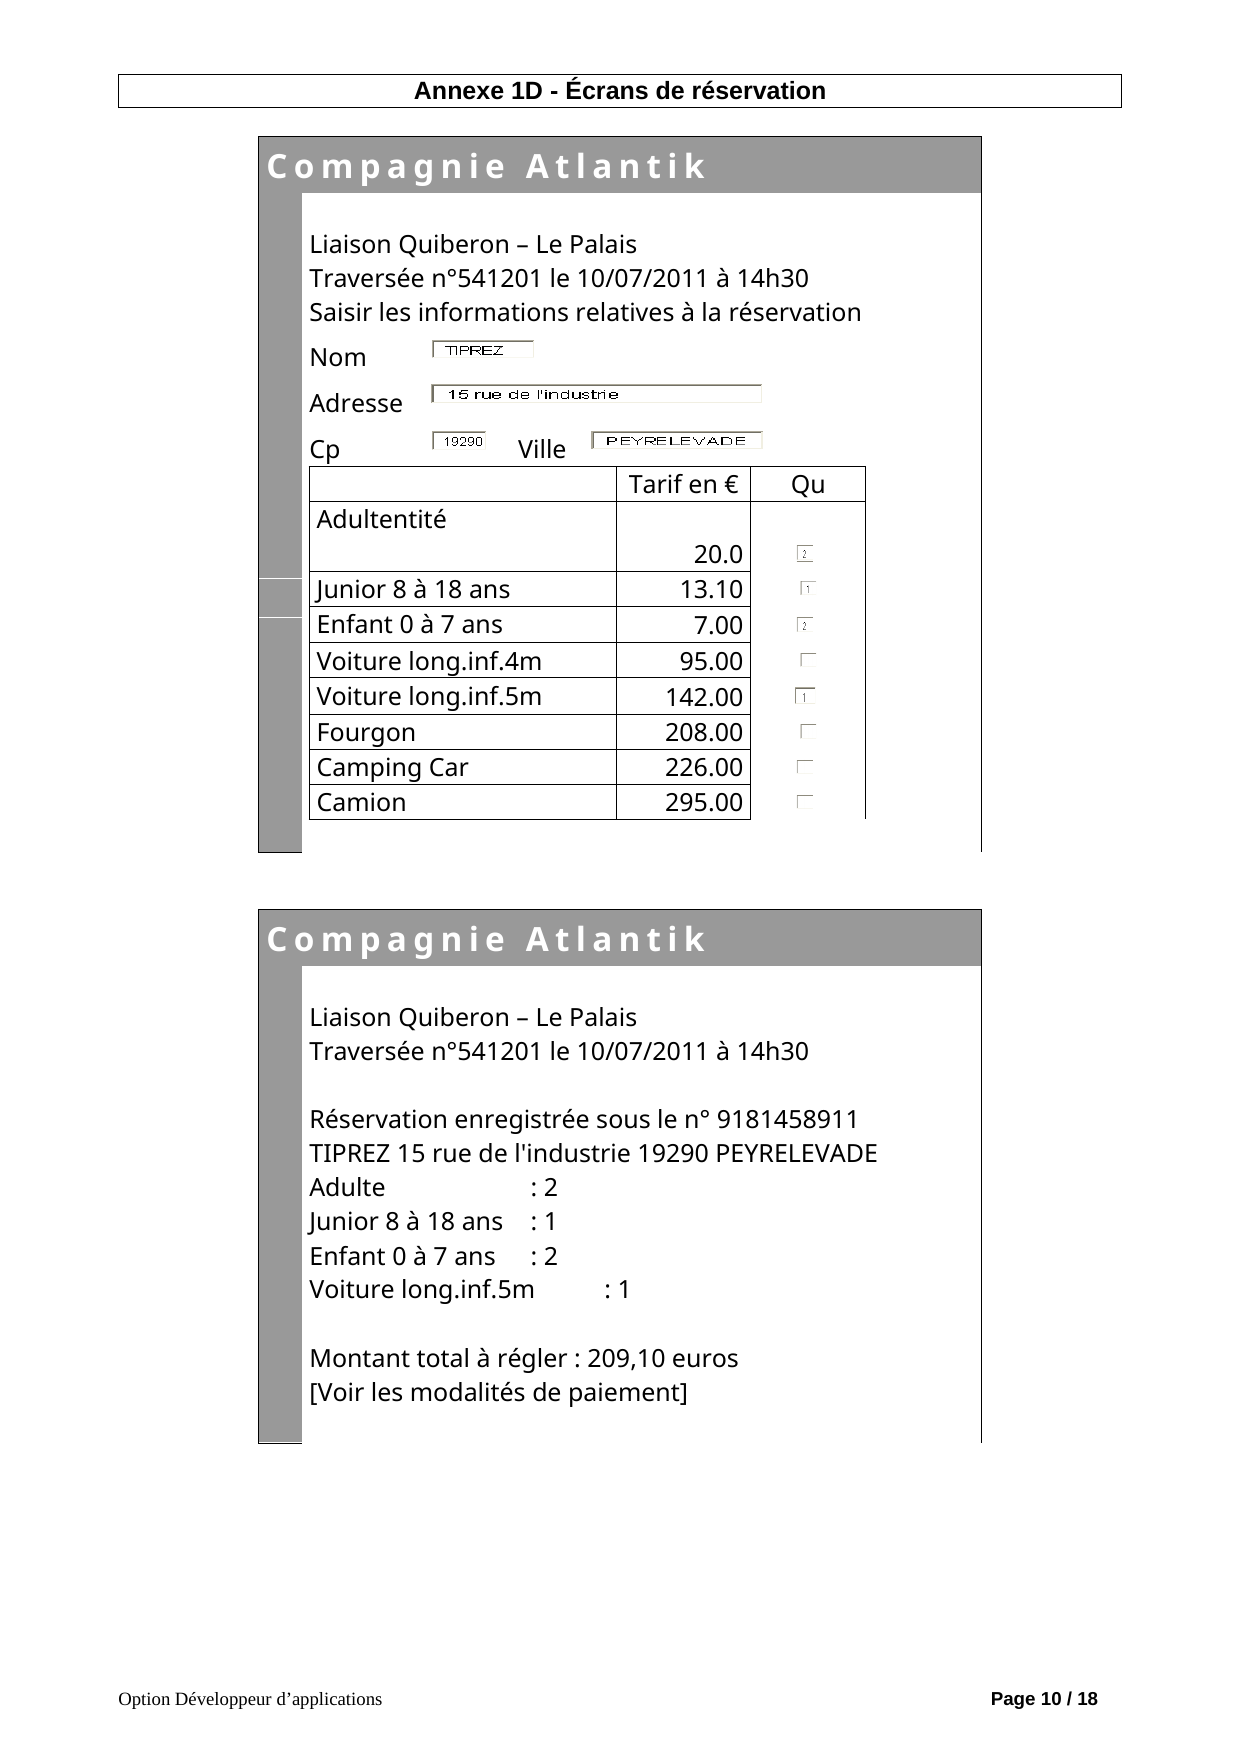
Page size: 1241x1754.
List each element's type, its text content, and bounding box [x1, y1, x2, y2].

table_cell Adultentité [310, 502, 616, 571]
table_cell [259, 266, 302, 305]
table_cell Voiture long.inf.5m [310, 678, 616, 714]
table_cell [960, 966, 981, 1000]
table_cell [259, 344, 302, 383]
table_cell [259, 539, 302, 578]
table_cell [259, 657, 302, 696]
table_cell [751, 642, 865, 677]
table_cell Liaison Quiberon – Le Palais Traversée n°541201 le 10/07/2011 à 14h30 Saisir les informations relatives à la réservation Nom Adresse Cp Ville [302, 227, 981, 852]
table_cell [302, 193, 960, 227]
table_cell [259, 774, 302, 813]
table_cell [751, 749, 865, 784]
table_cell Camping Car [310, 750, 616, 784]
table_cell [259, 696, 302, 735]
table_cell [259, 1234, 302, 1273]
table_cell [751, 571, 865, 606]
table_cell [259, 1312, 302, 1351]
table_header Qu [751, 467, 865, 501]
table_cell 226.00 [617, 750, 750, 784]
table_cell [259, 1039, 302, 1078]
table_cell Liaison Quiberon – Le Palais Traversée n°541201 le 10/07/2011 à 14h30 Réservation enregistrée sous le n° 9181458911 TIPREZ 15 rue de l'industrie 19290 PEYRELEVADE Adulte : 2 Junior 8 à 18 ans : 1 Enfant 0 à 7 ans : 2 Voiture long.inf.5m : 1 Montant total à régler : 209,10 euros [Voir les modalités de paiement] [302, 1000, 981, 1442]
table_cell 208.00 [617, 715, 750, 749]
table_cell [960, 193, 981, 227]
table_cell [751, 606, 865, 642]
table_cell [259, 1195, 302, 1234]
table_cell [259, 579, 302, 617]
table_cell 20.0 [617, 502, 750, 571]
table_cell [259, 1351, 302, 1442]
table_cell [259, 383, 302, 422]
table_cell [259, 461, 302, 500]
table_cell [751, 502, 865, 571]
table_cell [259, 227, 302, 266]
table_cell [751, 784, 865, 819]
table_cell [259, 813, 302, 852]
table_header [310, 467, 616, 501]
table_cell Camion [310, 785, 616, 819]
table_cell [259, 193, 302, 227]
table_header Compagnie Atlantik [259, 910, 981, 966]
table_cell 142.00 [617, 678, 750, 714]
table_header Tarif en € [617, 467, 750, 501]
table_cell 295.00 [617, 785, 750, 819]
table_header Compagnie Atlantik [259, 137, 981, 193]
table_cell [259, 422, 302, 461]
table_cell [259, 735, 302, 774]
table_cell [259, 1156, 302, 1195]
table_cell Junior 8 à 18 ans [310, 572, 616, 606]
table_cell Fourgon [310, 715, 616, 749]
text Annexe 1D - Écrans de réservation [119, 75, 1121, 107]
table_cell [259, 1273, 302, 1312]
table_cell 7.00 [617, 607, 750, 642]
table_cell 95.00 [617, 643, 750, 677]
table_cell Voiture long.inf.4m [310, 643, 616, 677]
table_cell Enfant 0 à 7 ans [310, 607, 616, 642]
table_cell [751, 714, 865, 749]
table_cell 13.10 [617, 572, 750, 606]
table_cell [259, 305, 302, 344]
table_cell [259, 1117, 302, 1156]
table_cell [302, 966, 960, 1000]
table_cell [259, 966, 302, 1000]
table_cell [259, 500, 302, 539]
table_cell [751, 677, 865, 714]
table_cell [259, 618, 302, 657]
table_cell [259, 1078, 302, 1117]
table_cell [259, 1000, 302, 1039]
